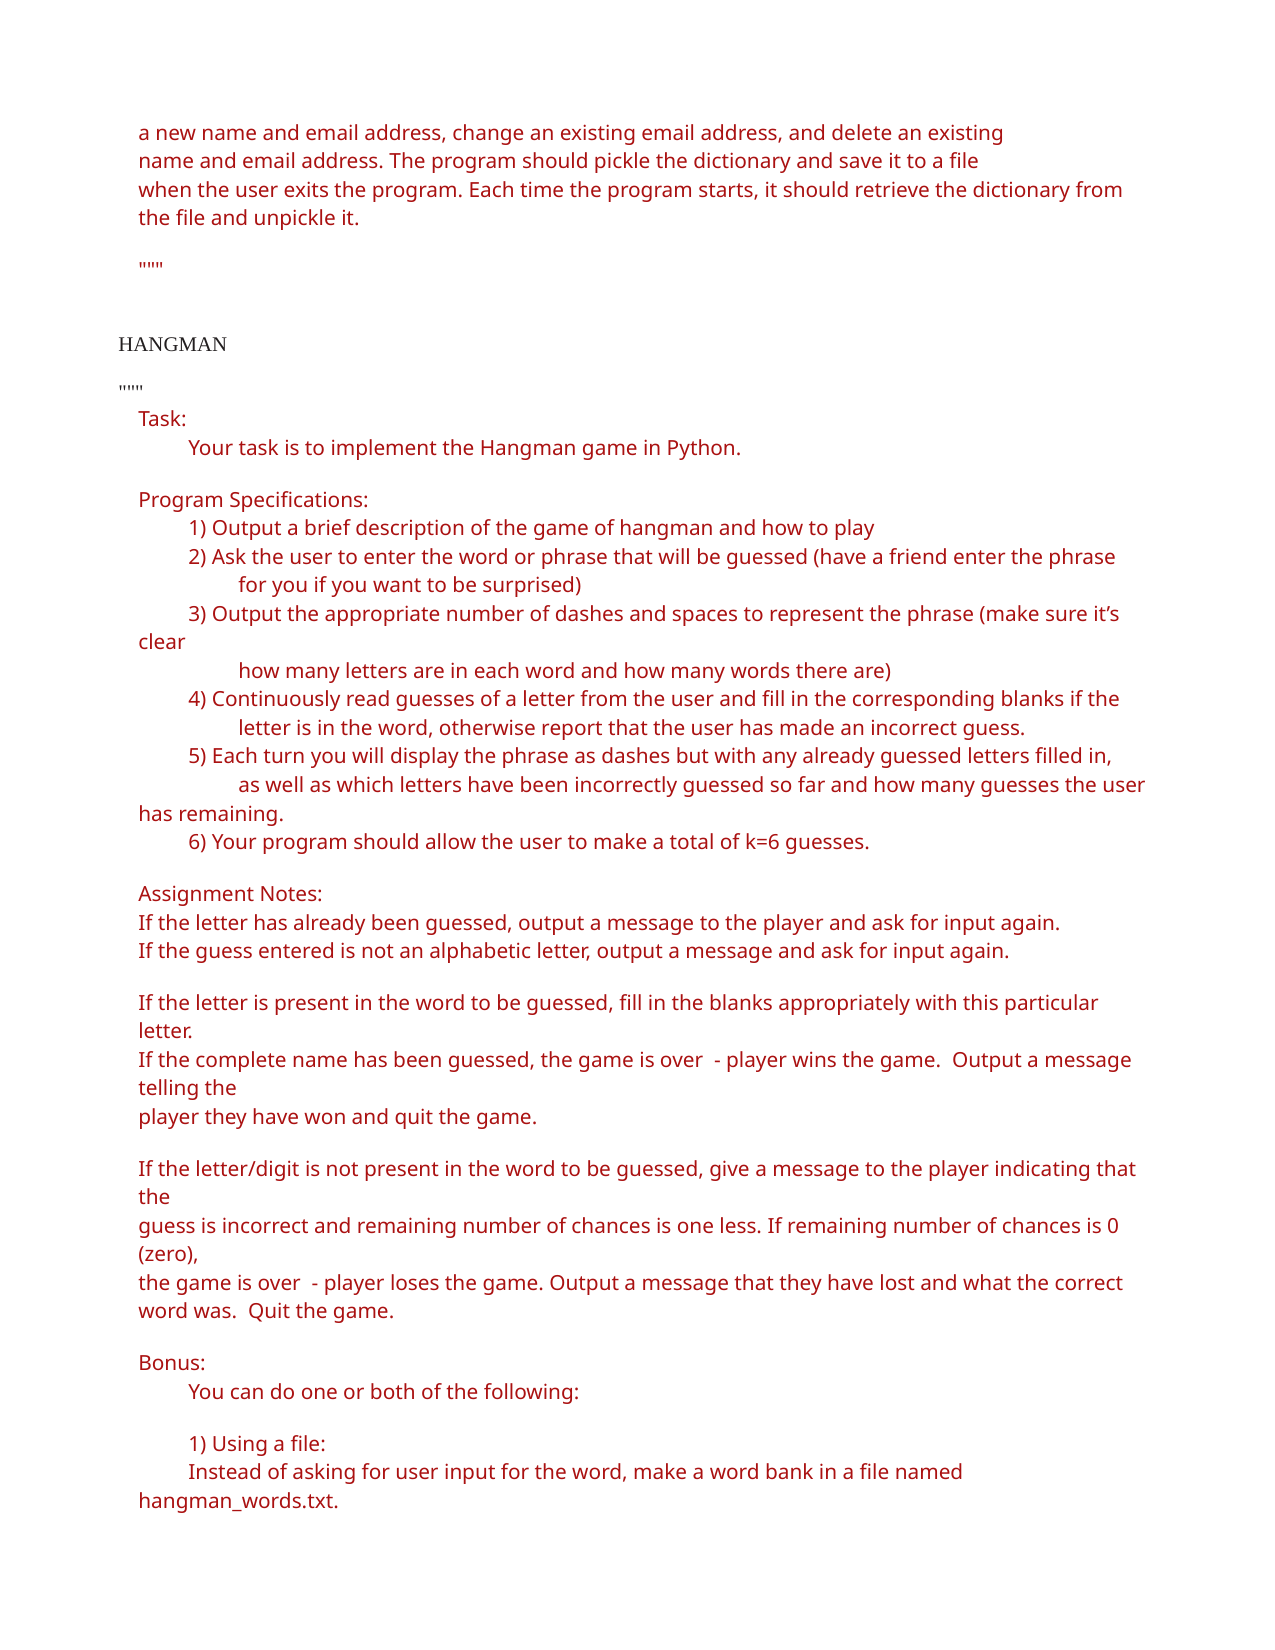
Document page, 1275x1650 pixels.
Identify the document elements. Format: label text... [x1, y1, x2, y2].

text """ [138, 256, 1157, 284]
text guess is incorrect and remaining number of chances is one less. If remaining number of chances is 0 (zero), [138, 1211, 1157, 1268]
text """ [118, 380, 1157, 404]
text letter is in the word, otherwise report that the user has made an incorrect guess. [138, 713, 1157, 742]
text 1) Using a file: [138, 1429, 1157, 1457]
text ​ [138, 232, 1157, 256]
text ​ [138, 1405, 1157, 1429]
text how many letters are in each word and how many words there are) [138, 656, 1157, 684]
text ​ [138, 1130, 1157, 1154]
text HANGMAN [118, 332, 1157, 356]
text 5) Each turn you will display the phrase as dashes but with any already guessed letters filled in, [138, 742, 1157, 770]
text If the letter/digit is not present in the word to be guessed, give a message to the player indicating that the [138, 1154, 1157, 1211]
text Your task is to implement the Hangman game in Python. [138, 433, 1157, 461]
text 6) Your program should allow the user to make a total of k=6 guesses. [138, 827, 1157, 856]
text ​ [138, 964, 1157, 988]
text You can do one or both of the following: [138, 1377, 1157, 1405]
text the game is over - player loses the game. Output a message that they have lost and what the correct word was. Quit the game. [138, 1268, 1157, 1325]
text ​ [138, 461, 1157, 485]
text for you if you want to be surprised) [138, 570, 1157, 599]
text If the complete name has been guessed, the game is over - player wins the game. Output a message telling the [138, 1045, 1157, 1102]
text name and email address. The program should pickle the dictionary and save it to a file [138, 147, 1157, 175]
text a new name and email address, change an existing email address, and delete an existing [138, 118, 1157, 147]
text 2) Ask the user to enter the word or phrase that will be guessed (have a friend enter the phrase [138, 542, 1157, 570]
text 3) Output the appropriate number of dashes and spaces to represent the phrase (make sure it’s clear [138, 599, 1157, 656]
text as well as which letters have been incorrectly guessed so far and how many guesses the user has remaining. [138, 770, 1157, 827]
text If the guess entered is not an alphabetic letter, output a message and ask for input again. [138, 936, 1157, 964]
text Assignment Notes: [138, 879, 1157, 908]
text ​ [138, 1325, 1157, 1348]
text Program Specifications: [138, 485, 1157, 513]
text 1) Output a brief description of the game of hangman and how to play [138, 513, 1157, 542]
text player they have won and quit the game. [138, 1102, 1157, 1130]
text Bonus: [138, 1348, 1157, 1377]
text 4) Continuously read guesses of a letter from the user and fill in the corresponding blanks if the [138, 684, 1157, 713]
text ​ [138, 856, 1157, 879]
text when the user exits the program. Each time the program starts, it should retrieve the dictionary from the file and unpickle it. [138, 175, 1157, 232]
text If the letter has already been guessed, output a message to the player and ask for input again. [138, 908, 1157, 936]
text Task: [138, 404, 1157, 433]
text Instead of asking for user input for the word, make a word bank in a file named hangman_words.txt. [138, 1457, 1157, 1514]
text If the letter is present in the word to be guessed, fill in the blanks appropriately with this particular letter. [138, 988, 1157, 1045]
